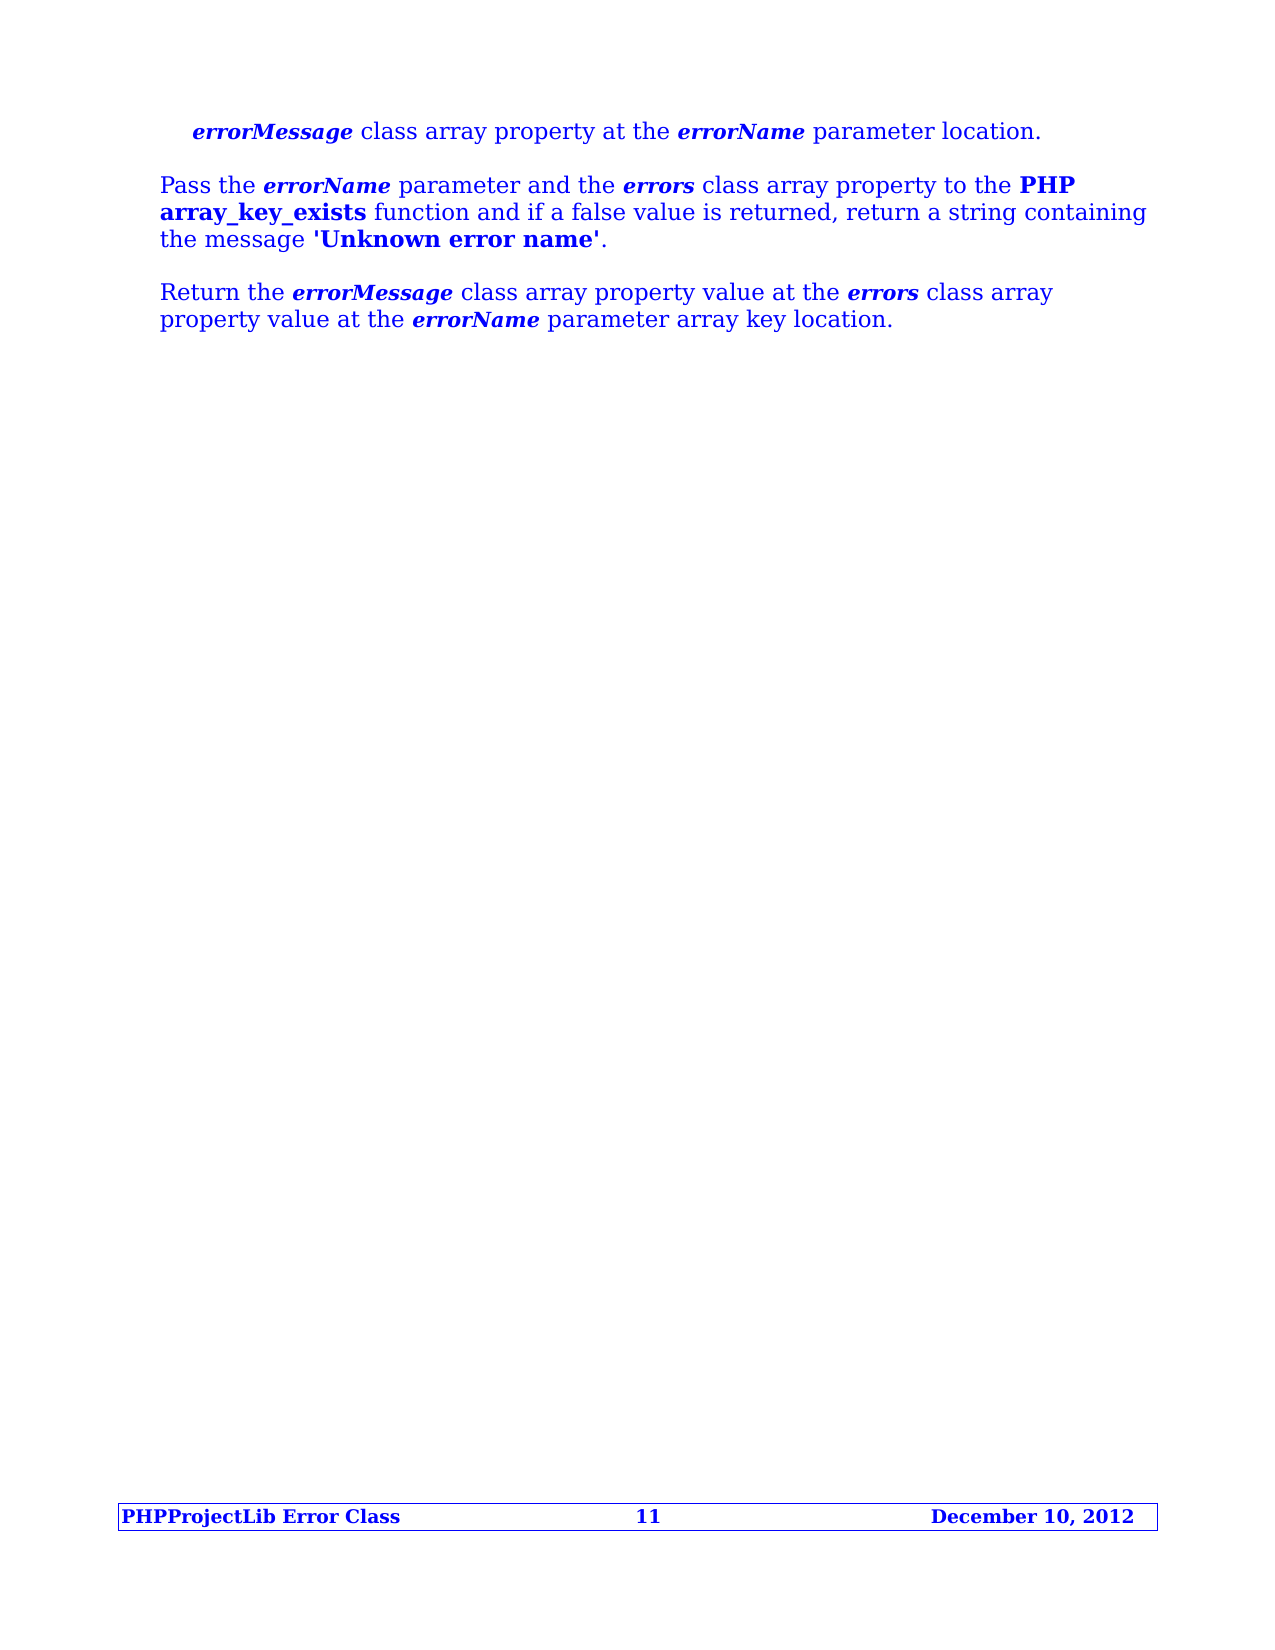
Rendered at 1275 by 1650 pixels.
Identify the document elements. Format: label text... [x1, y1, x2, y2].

text Return the errorMessage class array property value at the errors class array property value at the errorName parameter array key location. [159, 279, 1157, 332]
text errorMessage class array property at the errorName parameter location. [192, 118, 1157, 145]
text Pass the errorName parameter and the errors class array property to the PHP array_key_exists function and if a false value is returned, return a string containing the message 'Unknown error name'. [159, 171, 1157, 252]
